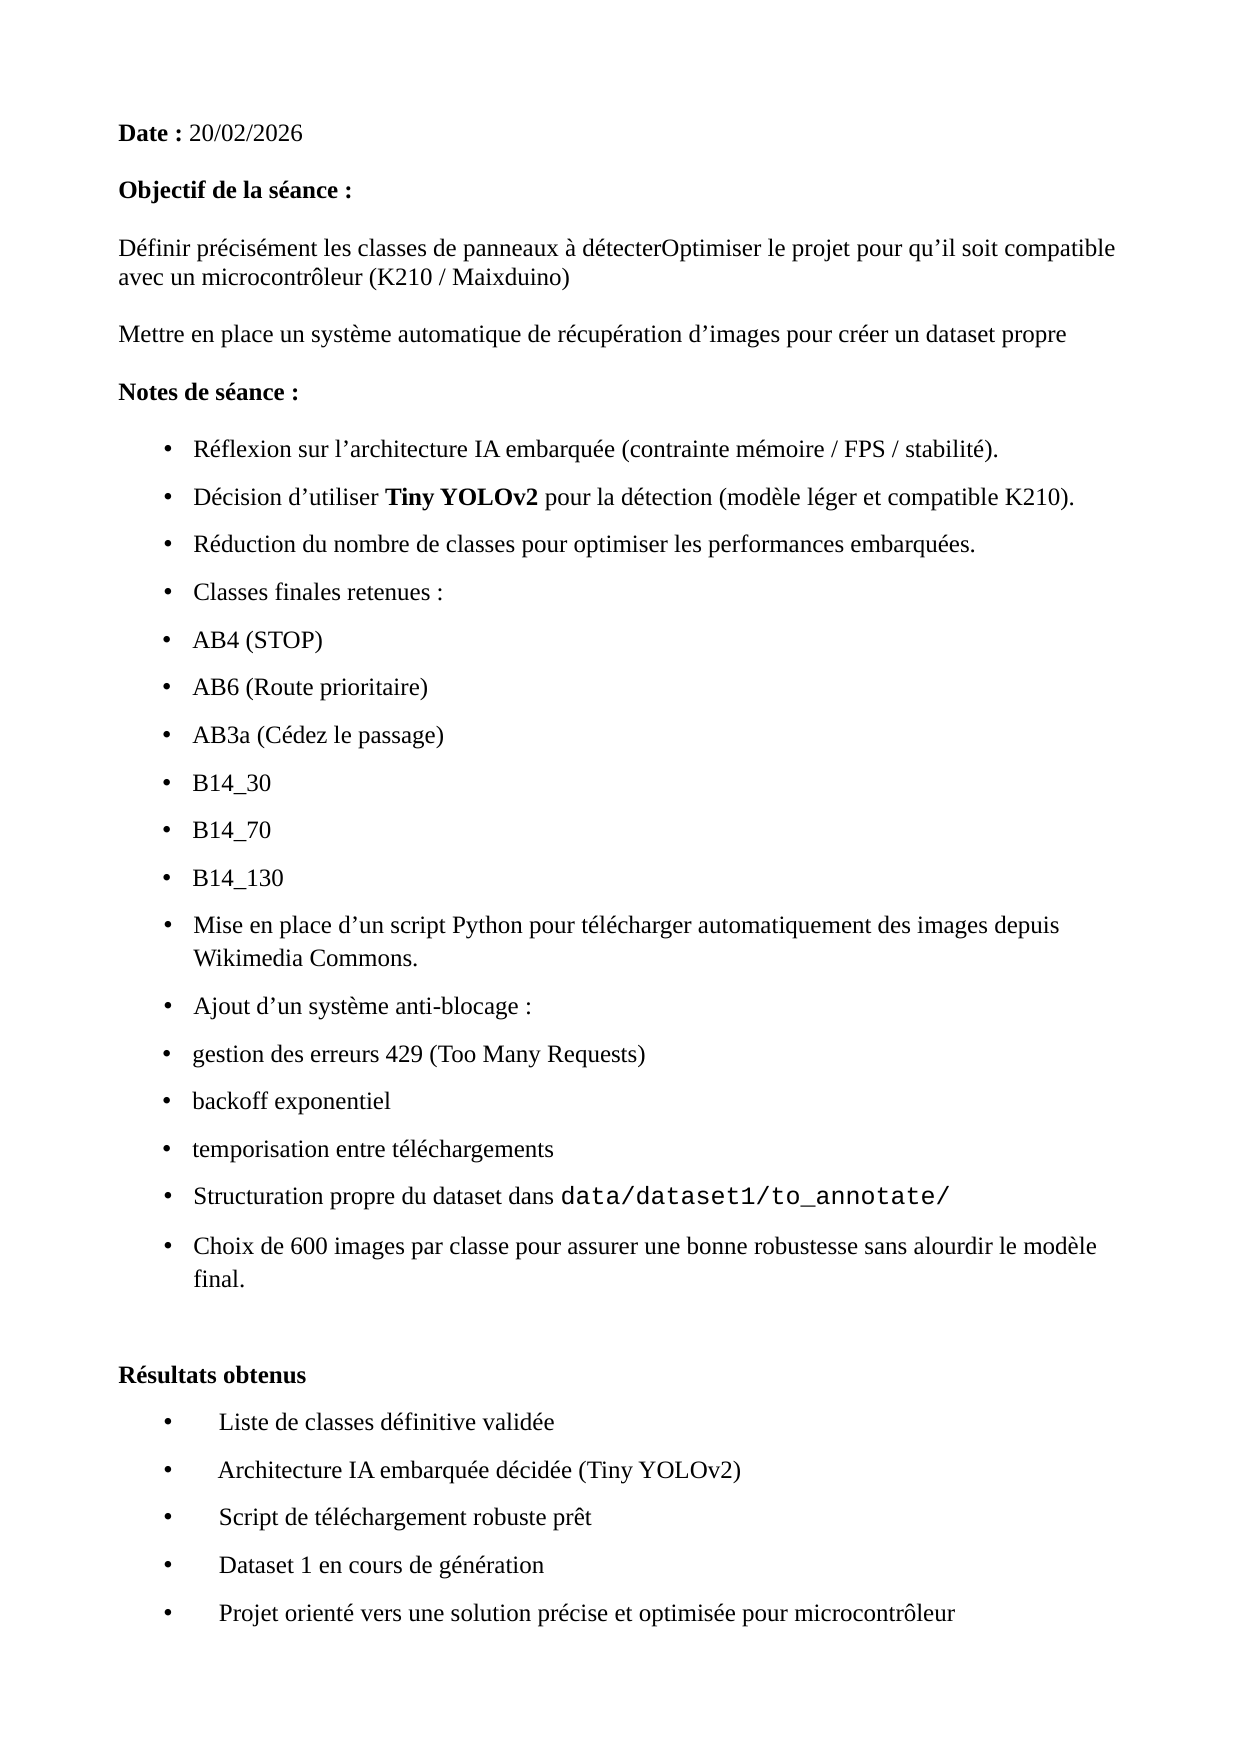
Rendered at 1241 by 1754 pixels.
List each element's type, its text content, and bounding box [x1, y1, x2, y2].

list B14_130 [162, 863, 1122, 892]
list Structuration propre du dataset dans data/dataset1/to_annotate/ [164, 1181, 1122, 1212]
list gestion des erreurs 429 (Too Many Requests) [162, 1039, 1122, 1067]
list ✅ Dataset 1 en cours de génération [164, 1550, 1122, 1579]
list temporisation entre téléchargements [162, 1134, 1122, 1163]
list AB6 (Route prioritaire) [162, 672, 1122, 701]
list ✅ Architecture IA embarquée décidée (Tiny YOLOv2) [164, 1455, 1122, 1484]
text Résultats obtenus [118, 1360, 1122, 1388]
list ✅ Projet orienté vers une solution précise et optimisée pour microcontrôleur [164, 1598, 1122, 1626]
list ✅ Script de téléchargement robuste prêt [164, 1502, 1122, 1531]
text Notes de séance : [118, 377, 1122, 406]
text Définir précisément les classes de panneaux à détecterOptimiser le projet pour qu’il soit compatible avec un microcontrôleur (K210 / Maixduino) [118, 233, 1122, 291]
list Réduction du nombre de classes pour optimiser les performances embarquées. [164, 529, 1122, 558]
list Réflexion sur l’architecture IA embarquée (contrainte mémoire / FPS / stabilité). [164, 434, 1122, 463]
text Mettre en place un système automatique de récupération d’images pour créer un dataset propre [118, 319, 1122, 348]
list B14_70 [162, 815, 1122, 844]
list Choix de 600 images par classe pour assurer une bonne robustesse sans alourdir le modèle final. [164, 1231, 1122, 1293]
text Objectif de la séance : [118, 176, 1122, 204]
list Décision d’utiliser Tiny YOLOv2 pour la détection (modèle léger et compatible K210). [164, 482, 1122, 511]
list Ajout d’un système anti-blocage : [164, 991, 1122, 1020]
list backoff exponentiel [162, 1086, 1122, 1115]
list Mise en place d’un script Python pour télécharger automatiquement des images depuis Wikimedia Commons. [164, 910, 1122, 972]
text Date : 20/02/2026 [118, 118, 1122, 147]
list B14_30 [162, 768, 1122, 796]
list ✅ Liste de classes définitive validée [164, 1407, 1122, 1436]
list AB3a (Cédez le passage) [162, 720, 1122, 749]
list AB4 (STOP) [162, 625, 1122, 653]
list Classes finales retenues : [164, 577, 1122, 606]
